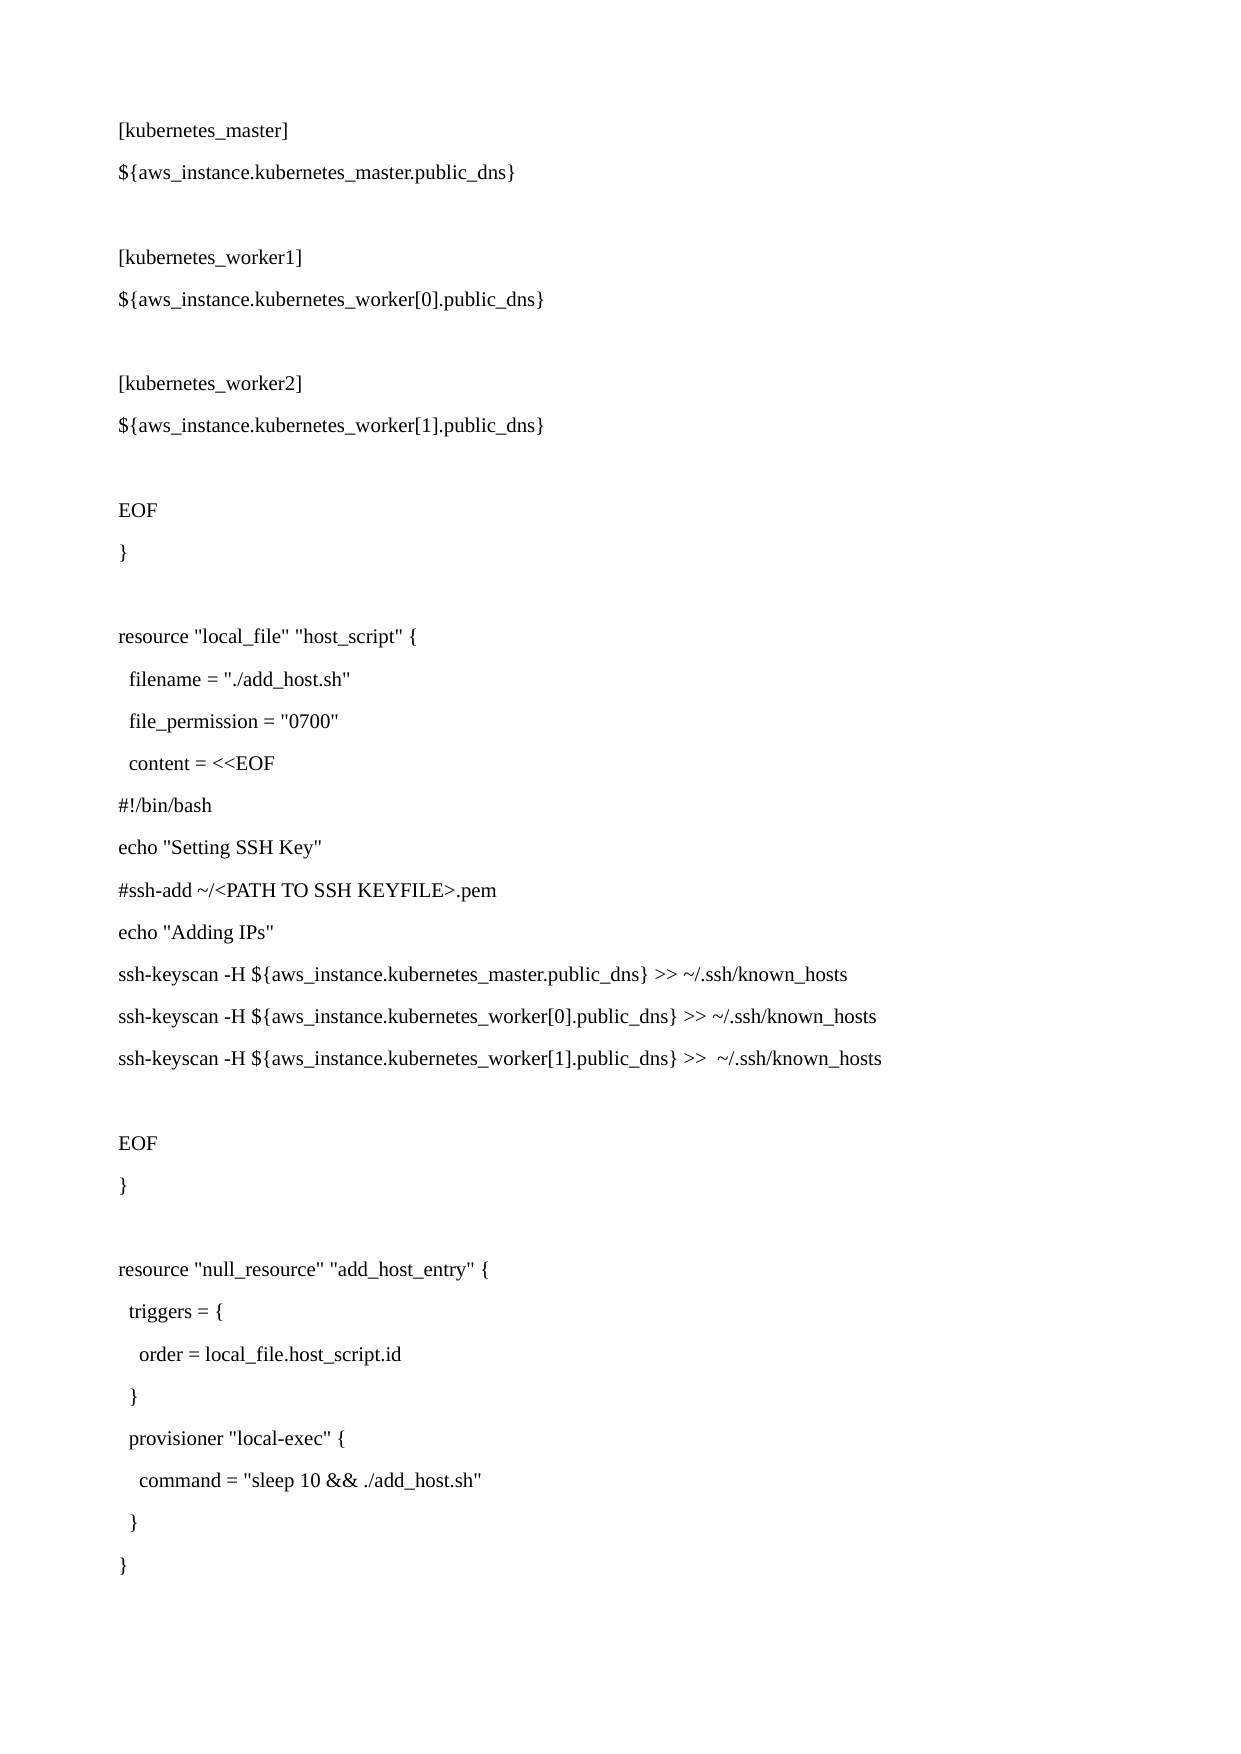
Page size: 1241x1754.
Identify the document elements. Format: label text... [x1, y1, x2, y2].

text echo "Setting SSH Key" [118, 835, 1122, 859]
text content = <<EOF [118, 751, 1122, 775]
text file_permission = "0700" [118, 709, 1122, 733]
text order = local_file.host_script.id [118, 1342, 1122, 1366]
text EOF [118, 1131, 1122, 1155]
text ${aws_instance.kubernetes_worker[0].public_dns} [118, 287, 1122, 311]
text echo "Adding IPs" [118, 920, 1122, 944]
text } [118, 1510, 1122, 1534]
text } [118, 540, 1122, 564]
text ssh-keyscan -H ${aws_instance.kubernetes_master.public_dns} >> ~/.ssh/known_hosts [118, 962, 1122, 986]
text ssh-keyscan -H ${aws_instance.kubernetes_worker[1].public_dns} >> ~/.ssh/known_hosts [118, 1046, 1122, 1070]
text #!/bin/bash [118, 793, 1122, 817]
text triggers = { [118, 1299, 1122, 1323]
text [kubernetes_master] [118, 118, 1122, 142]
text [kubernetes_worker2] [118, 371, 1122, 395]
text #ssh-add ~/<PATH TO SSH KEYFILE>.pem [118, 877, 1122, 902]
text ${aws_instance.kubernetes_worker[1].public_dns} [118, 413, 1122, 437]
text resource "null_resource" "add_host_entry" { [118, 1257, 1122, 1281]
text } [118, 1552, 1122, 1577]
text command = "sleep 10 && ./add_host.sh" [118, 1468, 1122, 1492]
text } [118, 1384, 1122, 1408]
text [kubernetes_worker1] [118, 245, 1122, 269]
text } [118, 1173, 1122, 1197]
text EOF [118, 498, 1122, 522]
text ${aws_instance.kubernetes_master.public_dns} [118, 160, 1122, 184]
text filename = "./add_host.sh" [118, 667, 1122, 691]
text resource "local_file" "host_script" { [118, 624, 1122, 648]
text ssh-keyscan -H ${aws_instance.kubernetes_worker[0].public_dns} >> ~/.ssh/known_hosts [118, 1004, 1122, 1028]
text provisioner "local-exec" { [118, 1426, 1122, 1450]
